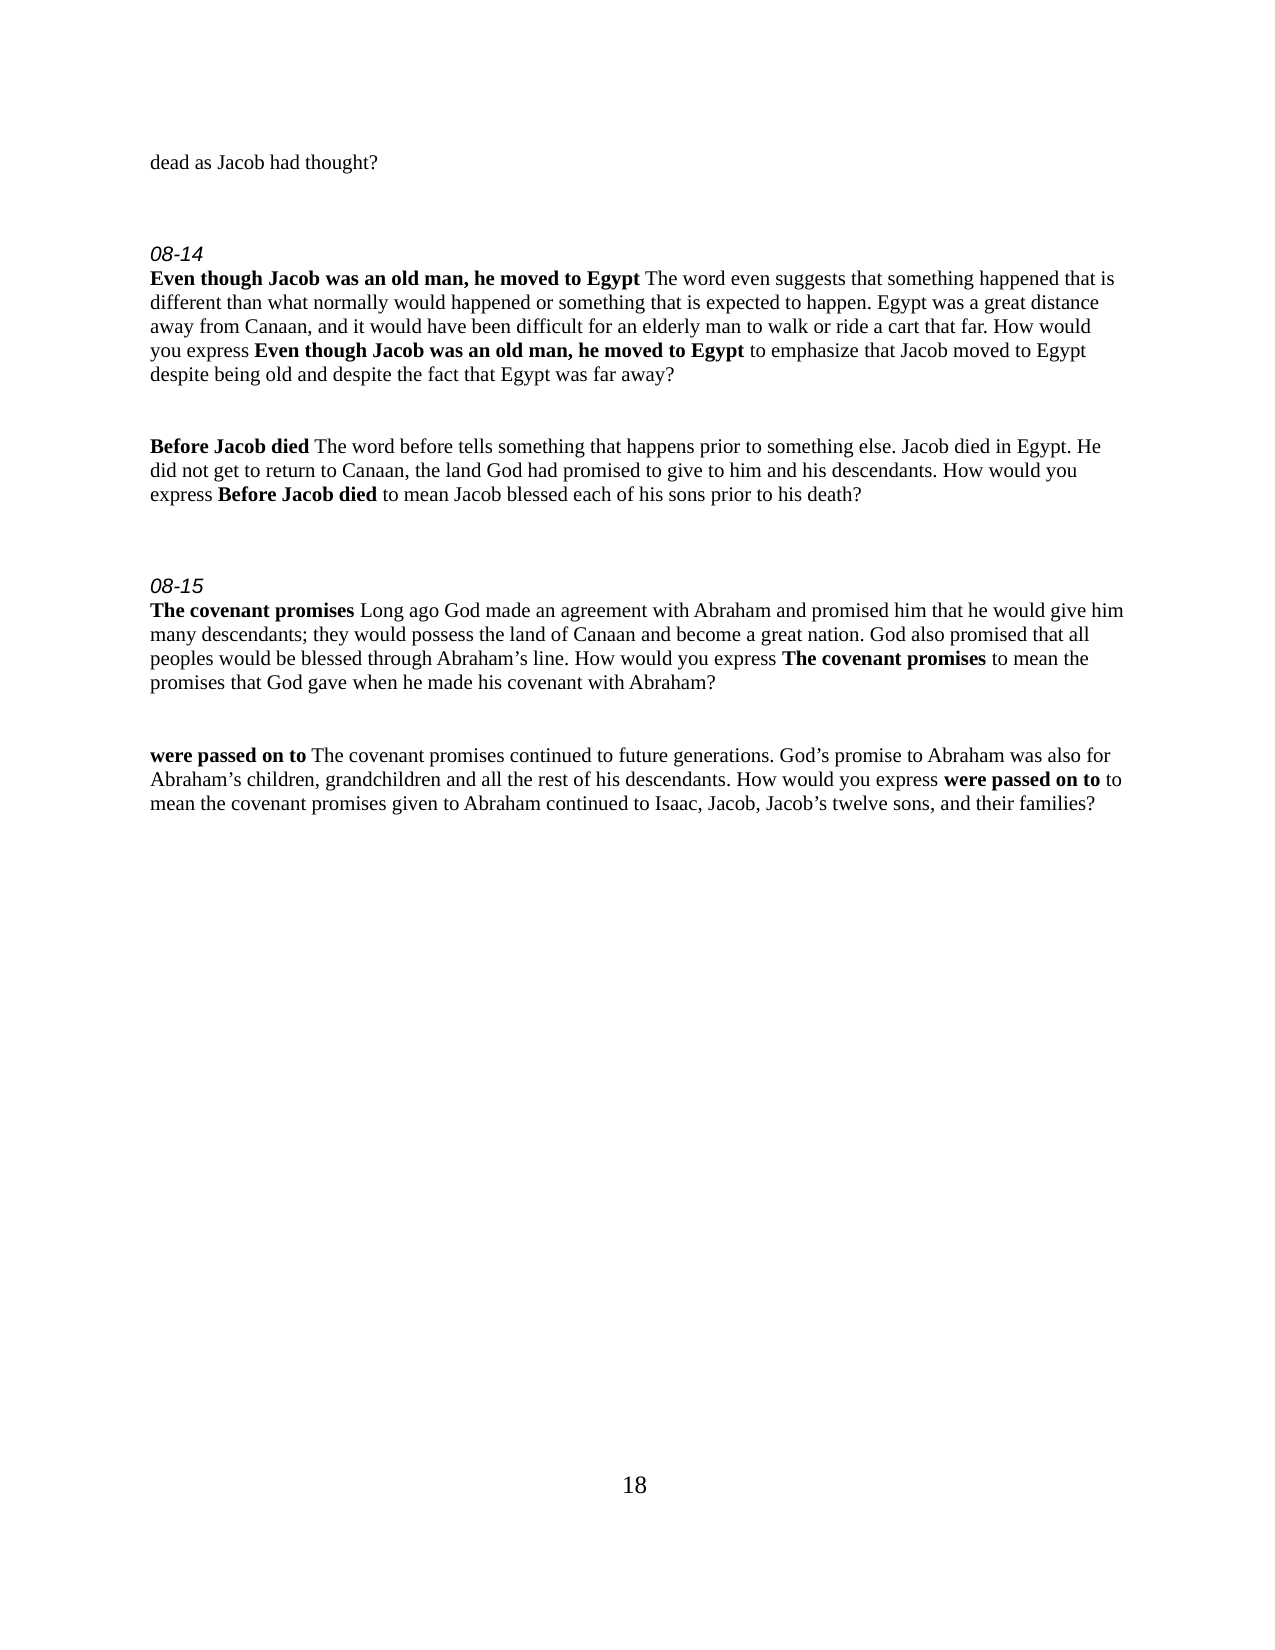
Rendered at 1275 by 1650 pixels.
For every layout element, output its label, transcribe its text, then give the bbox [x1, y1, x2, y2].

subtitle 08-14 [150, 242, 1125, 266]
text dead as Jacob had thought? [150, 150, 1125, 174]
text The covenant promises Long ago God made an agreement with Abraham and promised him that he would give him many descendants; they would possess the land of Canaan and become a great nation. God also promised that all peoples would be blessed through Abraham’s line. How would you express The covenant promises to mean the promises that God gave when he made his covenant with Abraham? [150, 598, 1125, 694]
text were passed on to The covenant promises continued to future generations. God’s promise to Abraham was also for Abraham’s children, grandchildren and all the rest of his descendants. How would you express were passed on to to mean the covenant promises given to Abraham continued to Isaac, Jacob, Jacob’s twelve sons, and their families? [150, 743, 1125, 815]
text Before Jacob died The word before tells something that happens prior to something else. Jacob died in Egypt. He did not get to return to Canaan, the land God had promised to give to him and his descendants. How would you express Before Jacob died to mean Jacob blessed each of his sons prior to his death? [150, 434, 1125, 506]
subtitle 08-15 [150, 574, 1125, 598]
text Even though Jacob was an old man, he moved to Egypt The word even suggests that something happened that is different than what normally would happened or something that is expected to happen. Egypt was a great distance away from Canaan, and it would have been difficult for an elderly man to walk or ride a cart that far. How would you express Even though Jacob was an old man, he moved to Egypt to emphasize that Jacob moved to Egypt despite being old and despite the fact that Egypt was far away? [150, 266, 1125, 386]
